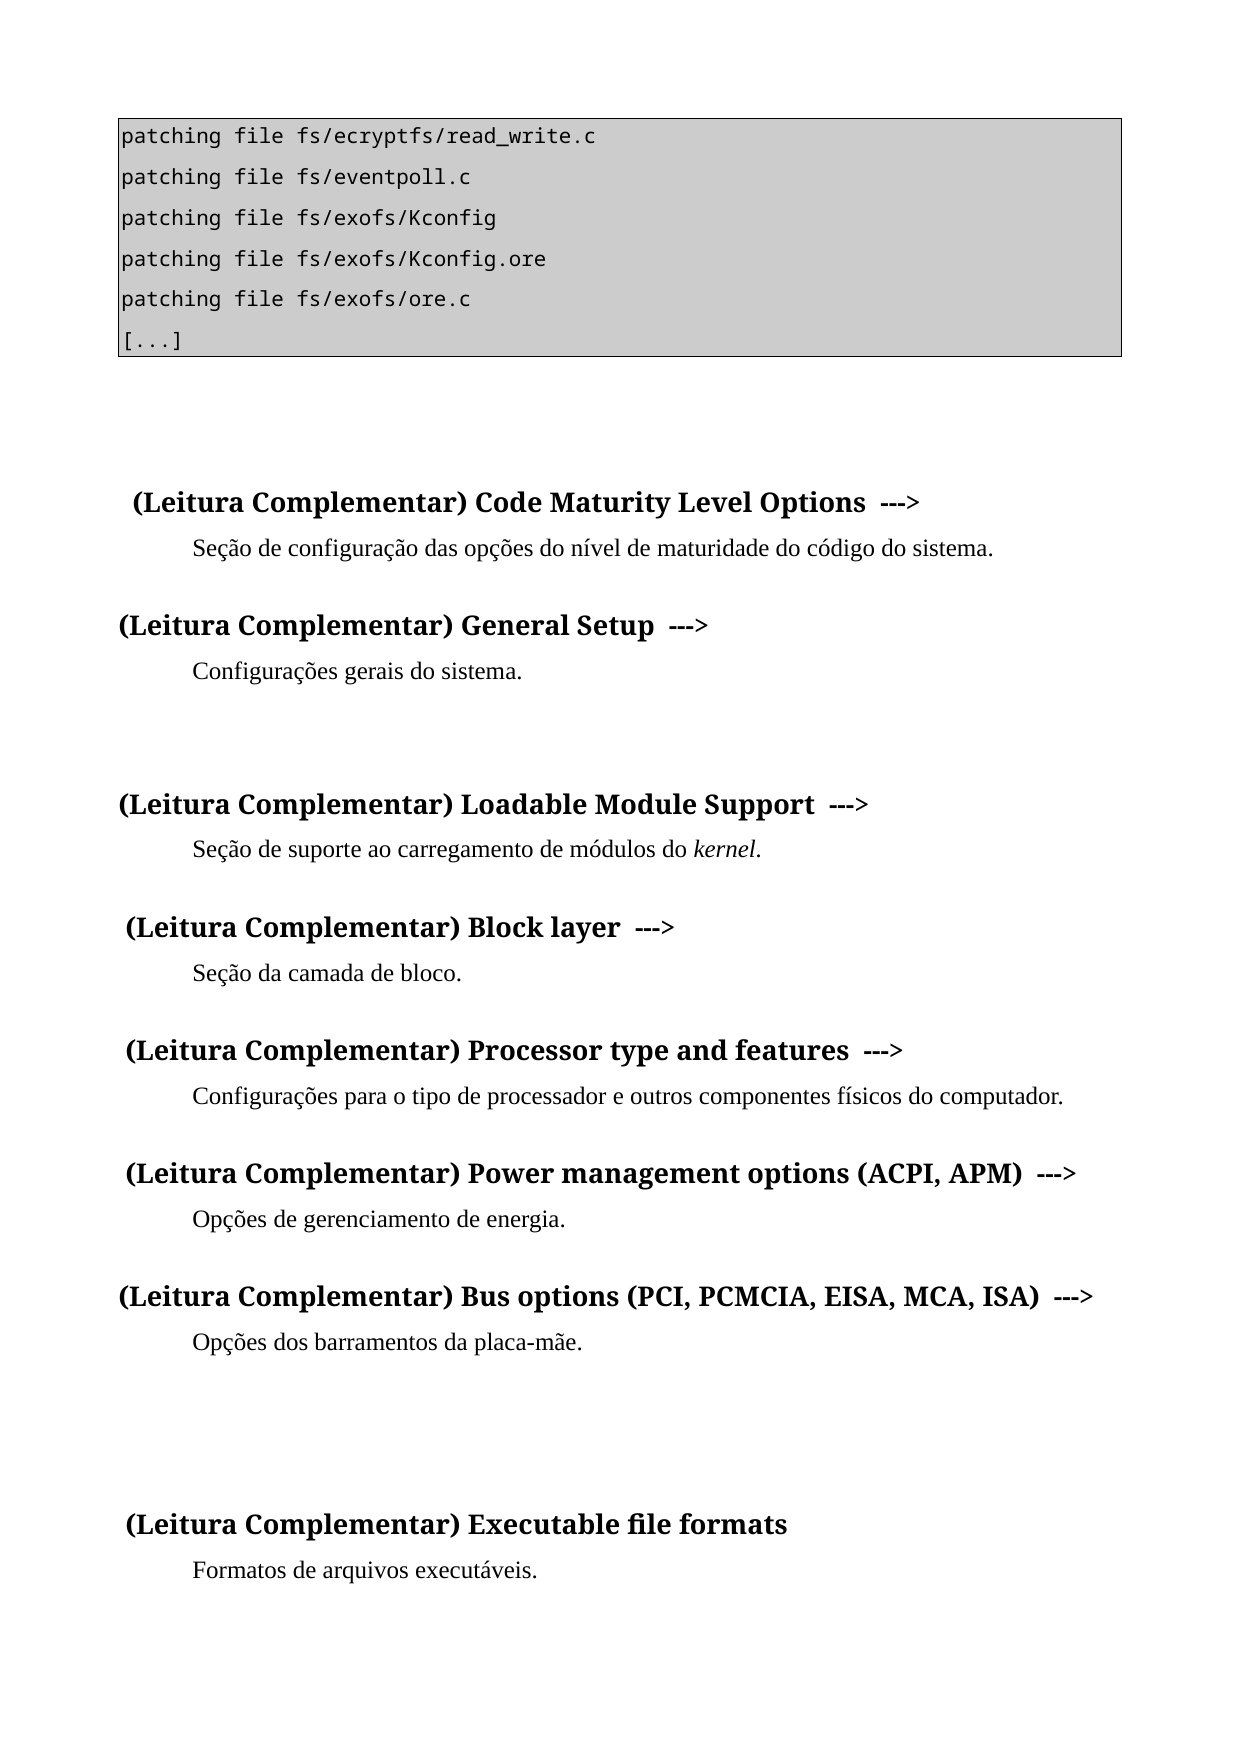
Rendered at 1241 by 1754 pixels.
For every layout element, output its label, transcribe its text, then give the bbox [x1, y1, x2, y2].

text Seção de suporte ao carregamento de módulos do kernel. [118, 834, 1122, 863]
text Opções de gerenciamento de energia. [118, 1204, 1122, 1233]
subtitle (Leitura Complementar) General Setup ---> [118, 607, 1122, 644]
text Opções dos barramentos da placa-mãe. [118, 1327, 1122, 1356]
text patching file fs/exofs/ore.c [119, 281, 1121, 313]
subtitle (Leitura Complementar) Code Maturity Level Options ---> [118, 484, 1122, 521]
text Configurações gerais do sistema. [118, 656, 1122, 685]
text [...] [119, 322, 1121, 356]
text Seção da camada de bloco. [118, 958, 1122, 986]
text patching file fs/ecryptfs/read_write.c [119, 119, 1121, 150]
subtitle (Leitura Complementar) Bus options (PCI, PCMCIA, EISA, MCA, ISA) ---> [118, 1278, 1122, 1315]
subtitle (Leitura Complementar) Block layer ---> [118, 908, 1122, 945]
text patching file fs/exofs/Kconfig [119, 200, 1121, 231]
subtitle (Leitura Complementar) Loadable Module Support ---> [118, 785, 1122, 822]
subtitle (Leitura Complementar) Power management options (ACPI, APM) ---> [118, 1155, 1122, 1192]
text patching file fs/exofs/Kconfig.ore [119, 241, 1121, 272]
text Seção de configuração das opções do nível de maturidade do código do sistema. [118, 533, 1122, 562]
text Formatos de arquivos executáveis. [118, 1555, 1122, 1583]
subtitle (Leitura Complementar) Executable file formats [118, 1505, 1122, 1542]
text patching file fs/eventpoll.c [119, 159, 1121, 191]
subtitle (Leitura Complementar) Processor type and features ---> [118, 1032, 1122, 1068]
text Configurações para o tipo de processador e outros componentes físicos do computador. [118, 1081, 1122, 1109]
